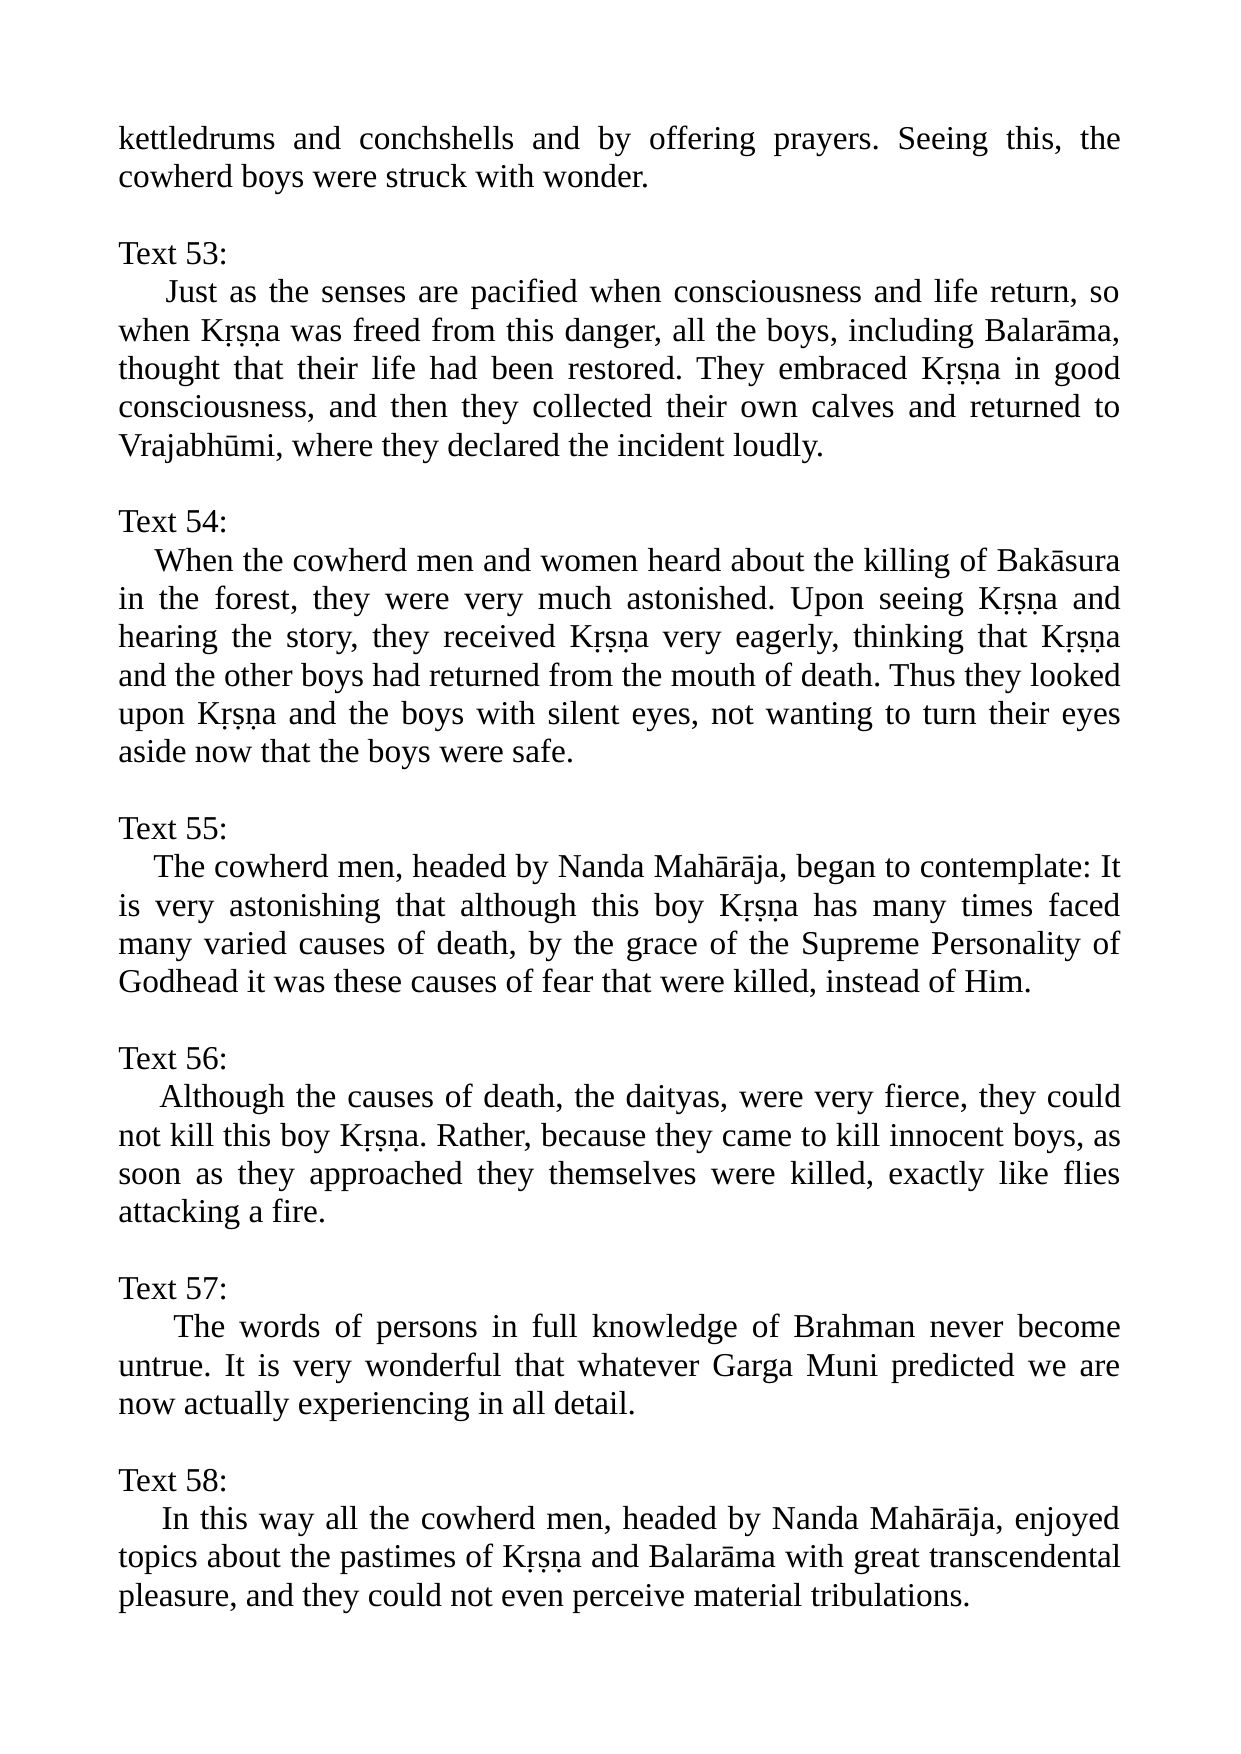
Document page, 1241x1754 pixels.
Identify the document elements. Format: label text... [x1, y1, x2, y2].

text Text 57: [118, 1268, 1122, 1306]
text Just as the senses are pacified when consciousness and life return, so when Kṛṣṇa was freed from this danger, all the boys, including Balarāma, thought that their life had been restored. They embraced Kṛṣṇa in good consciousness, and then they collected their own calves and returned to Vrajabhūmi, where they declared the incident loudly. [118, 271, 1122, 463]
text The words of persons in full knowledge of Brahman never become untrue. It is very wonderful that whatever Garga Muni predicted we are now actually experiencing in all detail. [118, 1306, 1122, 1421]
text Although the causes of death, the daityas, were very fierce, they could not kill this boy Kṛṣṇa. Rather, because they came to kill innocent boys, as soon as they approached they themselves were killed, exactly like flies attacking a fire. [118, 1076, 1122, 1230]
text Text 56: [118, 1038, 1122, 1076]
text In this way all the cowherd men, headed by Nanda Mahārāja, enjoyed topics about the pastimes of Kṛṣṇa and Balarāma with great transcendental pleasure, and they could not even perceive material tribulations. [118, 1498, 1122, 1613]
text kettledrums and conchshells and by offering prayers. Seeing this, the cowherd boys were struck with wonder. [118, 118, 1122, 195]
text Text 55: [118, 808, 1122, 846]
text The cowherd men, headed by Nanda Mahārāja, began to contemplate: It is very astonishing that although this boy Kṛṣṇa has many times faced many varied causes of death, by the grace of the Supreme Personality of Godhead it was these causes of fear that were killed, instead of Him. [118, 846, 1122, 1000]
text Text 54: [118, 501, 1122, 540]
text Text 58: [118, 1460, 1122, 1498]
text Text 53: [118, 233, 1122, 271]
text When the cowherd men and women heard about the killing of Bakāsura in the forest, they were very much astonished. Upon seeing Kṛṣṇa and hearing the story, they received Kṛṣṇa very eagerly, thinking that Kṛṣṇa and the other boys had returned from the mouth of death. Thus they looked upon Kṛṣṇa and the boys with silent eyes, not wanting to turn their eyes aside now that the boys were safe. [118, 540, 1122, 770]
